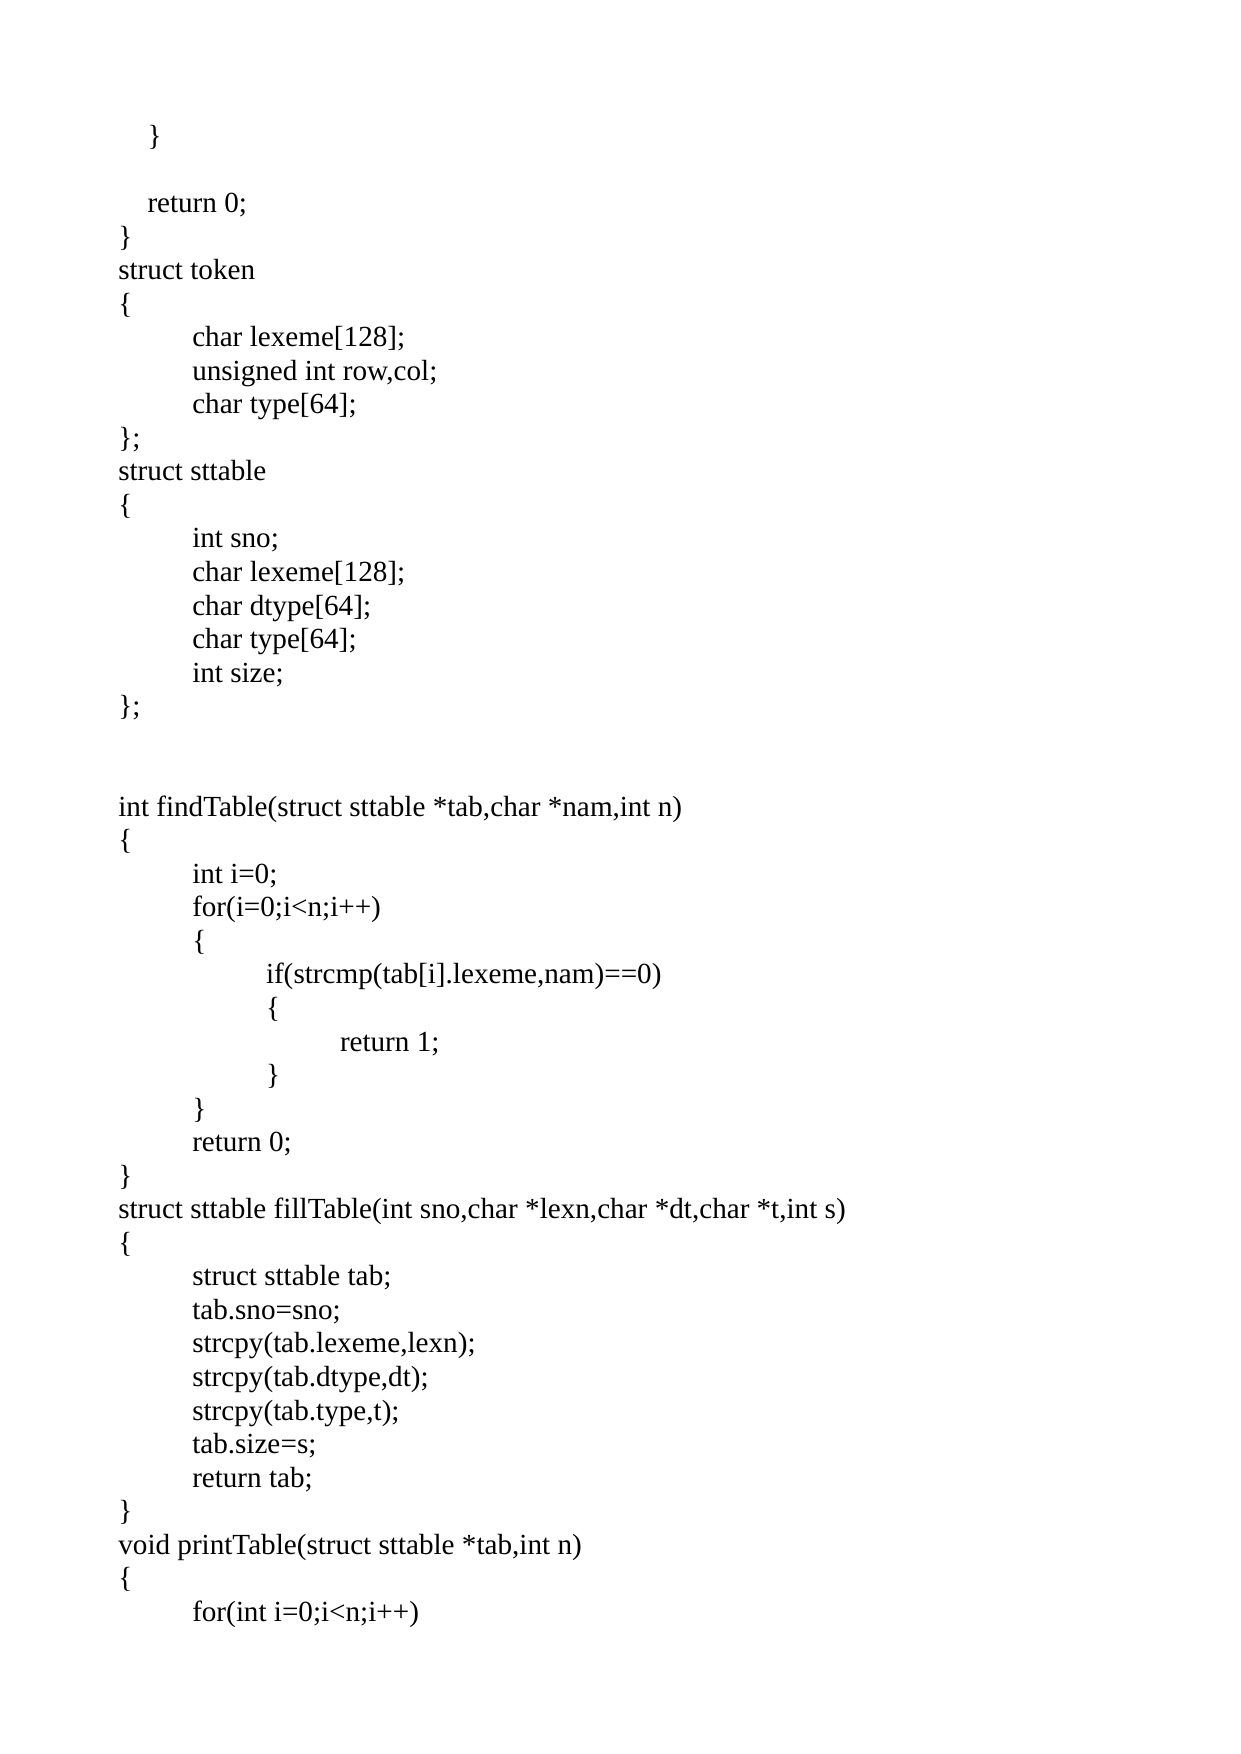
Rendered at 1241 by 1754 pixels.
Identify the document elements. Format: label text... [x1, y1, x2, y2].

text } [118, 219, 1122, 252]
text char lexeme[128]; [118, 554, 1122, 588]
text int i=0; [118, 856, 1122, 889]
text } [118, 1057, 1122, 1091]
text int sno; [118, 521, 1122, 554]
text strcpy(tab.type,t); [118, 1393, 1122, 1426]
text { [118, 286, 1122, 319]
text { [118, 923, 1122, 957]
text { [118, 822, 1122, 856]
text struct sttable [118, 453, 1122, 487]
text return 0; [118, 185, 1122, 219]
text struct sttable tab; [118, 1258, 1122, 1292]
text } [118, 1493, 1122, 1527]
text } [118, 1091, 1122, 1124]
text tab.size=s; [118, 1426, 1122, 1460]
text void printTable(struct sttable *tab,int n) [118, 1527, 1122, 1560]
text char lexeme[128]; [118, 319, 1122, 353]
text } [118, 1158, 1122, 1191]
text return 0; [118, 1124, 1122, 1158]
text }; [118, 688, 1122, 722]
text return tab; [118, 1460, 1122, 1493]
text int size; [118, 655, 1122, 688]
text struct sttable fillTable(int sno,char *lexn,char *dt,char *t,int s) [118, 1191, 1122, 1225]
text if(strcmp(tab[i].lexeme,nam)==0) [118, 957, 1122, 990]
text char type[64]; [118, 386, 1122, 420]
text }; [118, 420, 1122, 453]
text strcpy(tab.lexeme,lexn); [118, 1326, 1122, 1359]
text for(int i=0;i<n;i++) [118, 1594, 1122, 1627]
text strcpy(tab.dtype,dt); [118, 1359, 1122, 1393]
text tab.sno=sno; [118, 1292, 1122, 1326]
text { [118, 990, 1122, 1024]
text return 1; [118, 1024, 1122, 1057]
text for(i=0;i<n;i++) [118, 889, 1122, 923]
text char type[64]; [118, 621, 1122, 655]
text { [118, 487, 1122, 521]
text { [118, 1560, 1122, 1594]
text char dtype[64]; [118, 588, 1122, 621]
text { [118, 1225, 1122, 1258]
text } [118, 118, 1122, 152]
text unsigned int row,col; [118, 353, 1122, 386]
text int findTable(struct sttable *tab,char *nam,int n) [118, 789, 1122, 822]
text struct token [118, 252, 1122, 286]
